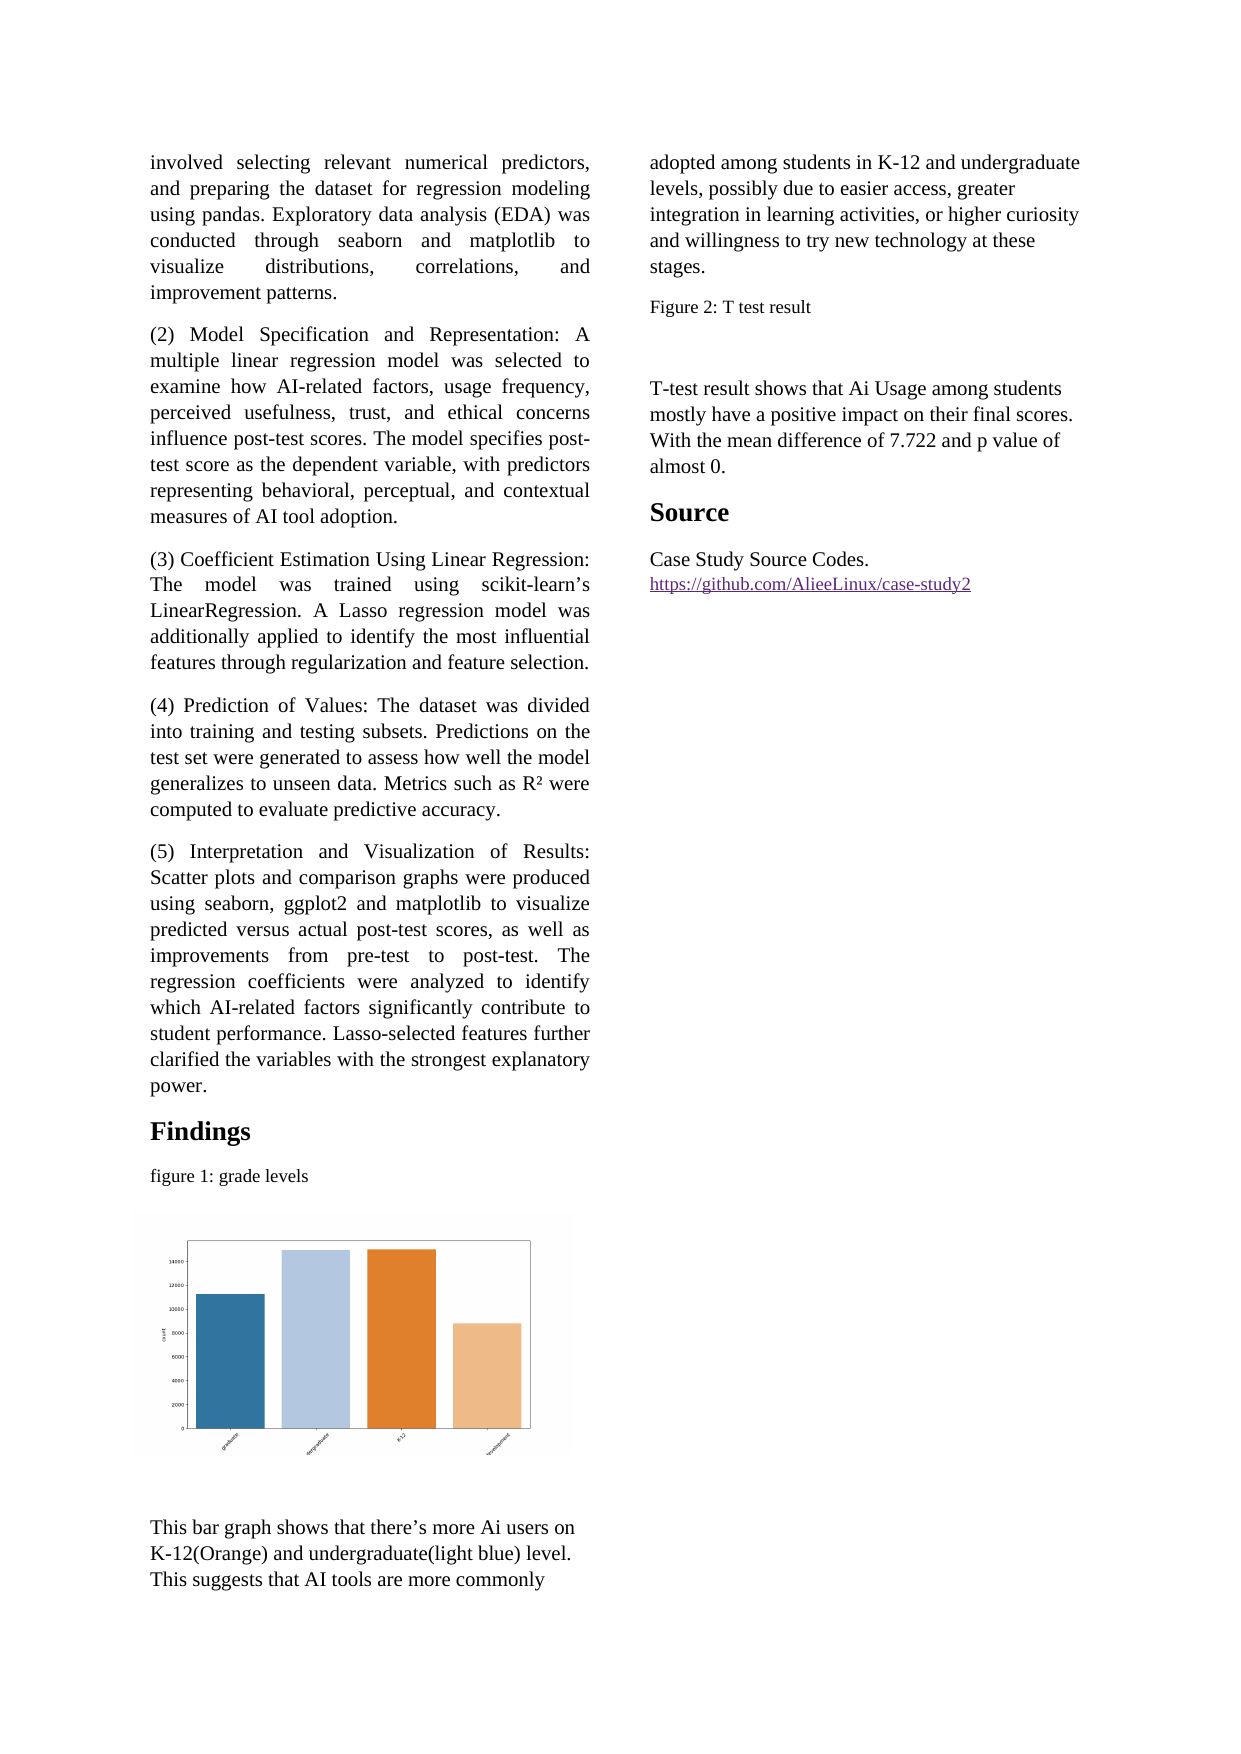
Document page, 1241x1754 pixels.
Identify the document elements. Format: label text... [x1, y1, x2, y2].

text T-test result shows that Ai Usage among students mostly have a positive impact on their final scores. With the mean difference of 7.722 and p value of almost 0. [649, 376, 1090, 478]
text adopted among students in K-12 and undergraduate levels, possibly due to easier access, greater integration in learning activities, or higher curiosity and willingness to try new technology at these stages. [649, 150, 1090, 278]
text (4) Prediction of Values: The dataset was divided into training and testing subsets. Predictions on the test set were generated to assess how well the model generalizes to unseen data. Metrics such as R² were computed to evaluate predictive accuracy. [150, 693, 591, 821]
text Figure 2: T test result [649, 296, 1090, 318]
text (2) Model Specification and Representation: A multiple linear regression model was selected to examine how AI-related factors, usage frequency, perceived usefulness, trust, and ethical concerns influence post-test scores. The model specifies post-test score as the dependent variable, with predictors representing behavioral, perceptual, and contextual measures of AI tool adoption. [150, 322, 591, 528]
text (5) Interpretation and Visualization of Results: Scatter plots and comparison graphs were produced using seaborn, ggplot2 and matplotlib to visualize predicted versus actual post-test scores, as well as improvements from pre-test to post-test. The regression coefficients were analyzed to identify which AI-related factors significantly contribute to student performance. Lasso-selected features further clarified the variables with the strongest explanatory power. [150, 839, 591, 1097]
text involved selecting relevant numerical predictors, and preparing the dataset for regression modeling using pandas. Exploratory data analysis (EDA) was conducted through seaborn and matplotlib to visualize distributions, correlations, and improvement patterns. [150, 150, 591, 304]
text This bar graph shows that there’s more Ai users on K-12(Orange) and undergraduate(light blue) level. This suggests that AI tools are more commonly [150, 1515, 591, 1591]
text Findings [150, 1115, 591, 1146]
text figure 1: grade levels [150, 1165, 591, 1187]
text (3) Coefficient Estimation Using Linear Regression: The model was trained using scikit-learn’s LinearRegression. A Lasso regression model was additionally applied to identify the most influential features through regularization and feature selection. [150, 546, 591, 674]
text Case Study Source Codes. https://github.com/AlieeLinux/case-study2 [649, 547, 1090, 594]
text Source [649, 497, 1090, 528]
picture [132, 1211, 574, 1455]
